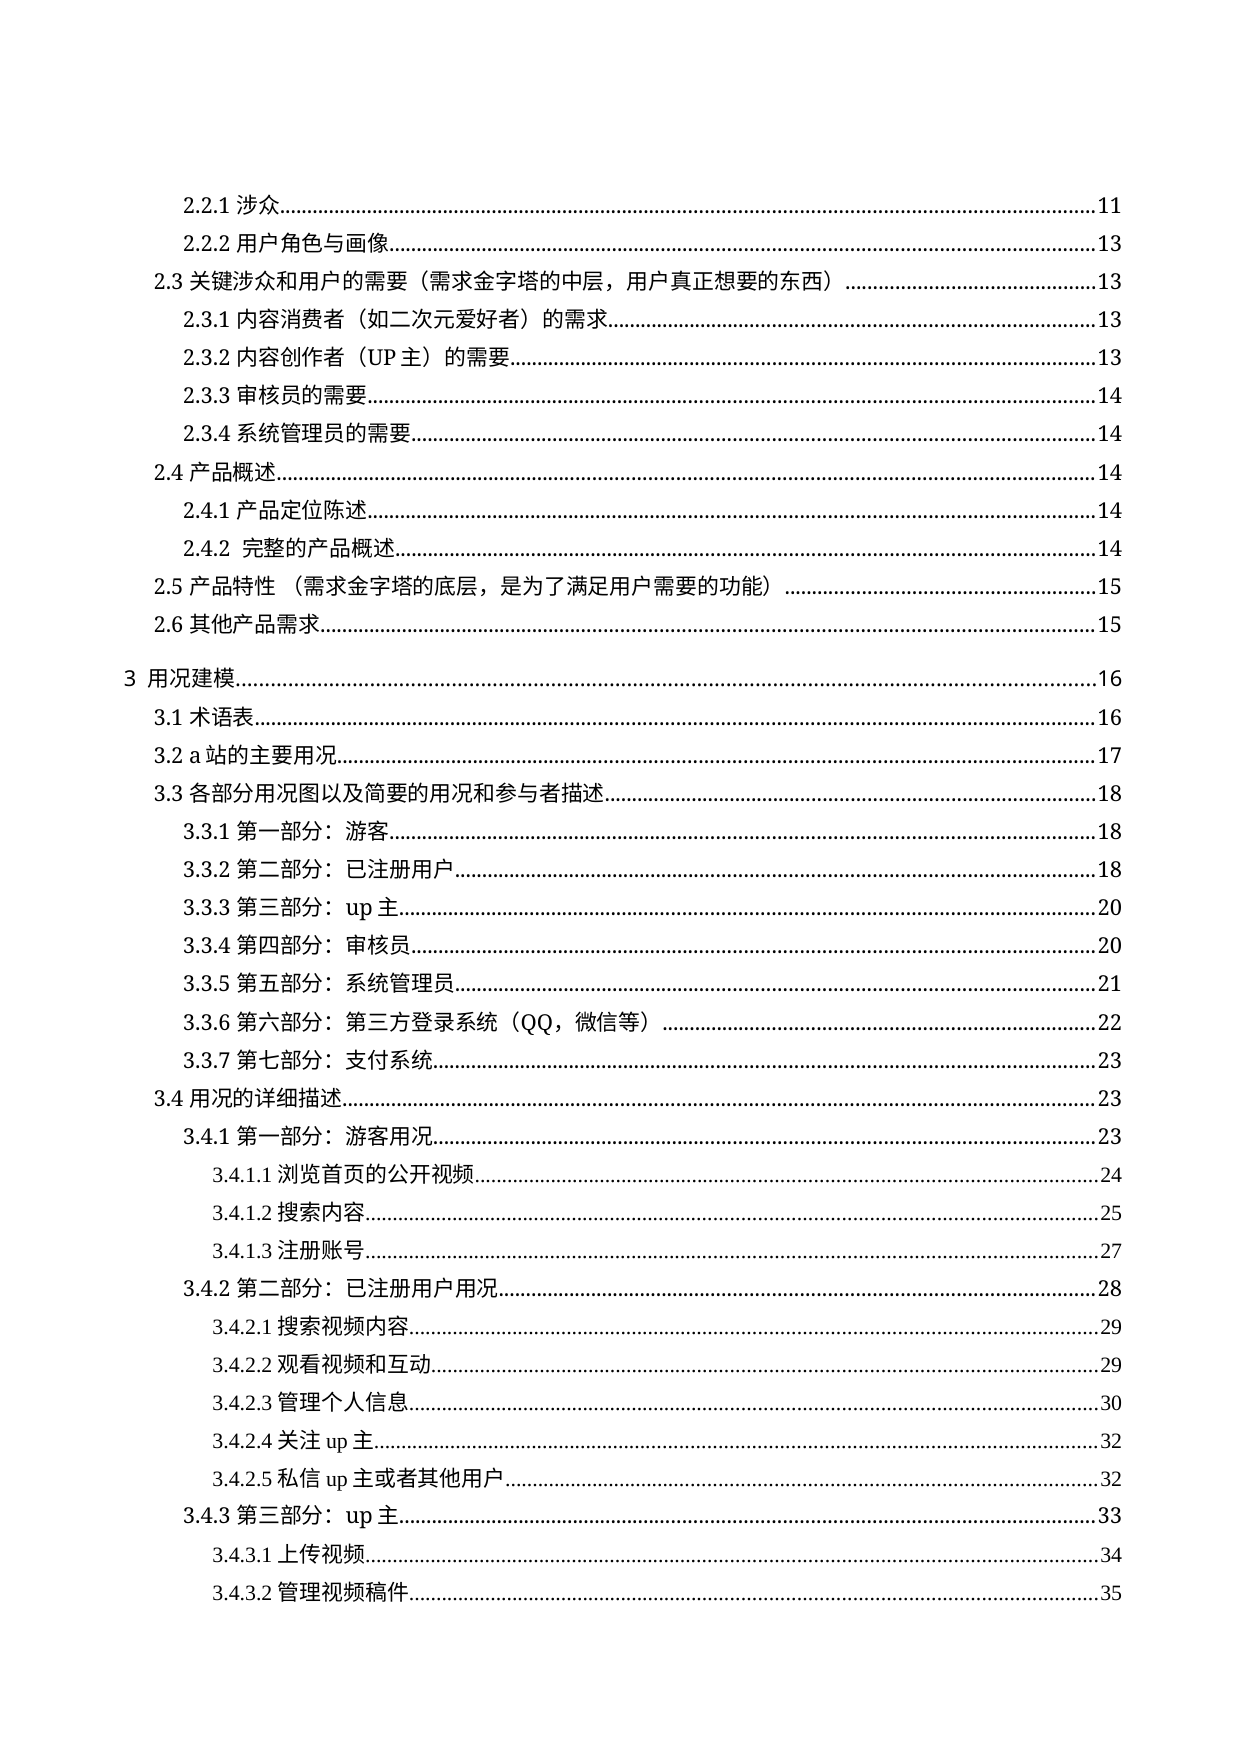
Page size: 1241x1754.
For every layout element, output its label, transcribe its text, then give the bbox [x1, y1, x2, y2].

text 3.1 术语表 16 [148, 699, 1122, 731]
text 3.4.3.2 管理视频稿件 35 [207, 1574, 1122, 1606]
text 3 用况建模 16 [118, 661, 1122, 693]
text 3.3.5 第五部分：系统管理员 21 [177, 966, 1122, 998]
text 3.4.2.4 关注up主 32 [207, 1423, 1122, 1454]
text 3.4.2.2 观看视频和互动 29 [207, 1347, 1122, 1378]
text 3.4.2.3 管理个人信息 30 [207, 1385, 1122, 1416]
text 3.4.3 第三部分：up主 33 [177, 1498, 1122, 1530]
text 2.5 产品特性 （需求金字塔的底层，是为了满足用户需要的功能） 15 [148, 569, 1122, 601]
text 3.4 用况的详细描述 23 [148, 1081, 1122, 1112]
text 2.3.2 内容创作者（UP主）的需要​​ 13 [177, 340, 1122, 372]
text 2.4.1 产品定位陈述 14 [177, 493, 1122, 524]
text 3.4.2.5 私信up主或者其他用户 32 [207, 1461, 1122, 1492]
text 3.4.2 第二部分：已注册用户用况 28 [177, 1271, 1122, 1302]
text 2.6 其他产品需求 15 [148, 607, 1122, 639]
text 2.3.3 审核员的需要 14 [177, 378, 1122, 410]
text 3.3.7 第七部分：支付系统 23 [177, 1043, 1122, 1074]
text 3.4.3.1 上传视频 34 [207, 1537, 1122, 1568]
text 2.3.1 内容消费者（如二次元爱好者）的需求​​ 13 [177, 302, 1122, 334]
text 3.4.1 第一部分：游客用况 23 [177, 1119, 1122, 1151]
text 3.3 各部分用况图以及简要的用况和参与者描述 18 [148, 776, 1122, 807]
text 2.2.2 用户角色与画像 13 [177, 226, 1122, 257]
text 2.3 关键涉众和用户的需要（需求金字塔的中层，用户真正想要的东西） 13 [148, 264, 1122, 296]
text 3.3.4 第四部分：审核员 20 [177, 928, 1122, 960]
text 2.4 产品概述 14 [148, 454, 1122, 486]
text 2.2.1 涉众 11 [177, 188, 1122, 219]
text 3.3.1 第一部分：游客 18 [177, 814, 1122, 846]
text 2.3.4 系统管理员的需要​​ 14 [177, 416, 1122, 448]
text 3.2 a站的主要用况 17 [148, 738, 1122, 769]
text 2.4.2 完整的产品概述 14 [177, 531, 1122, 562]
text 3.4.2.1 搜索视频内容 29 [207, 1309, 1122, 1341]
text 3.4.1.3 注册账号 27 [207, 1233, 1122, 1264]
text 3.4.1.1 浏览首页的公开视频 24 [207, 1157, 1122, 1189]
text 3.3.3 第三部分：up主 20 [177, 890, 1122, 922]
text 3.3.6 第六部分：第三方登录系统（QQ，微信等） 22 [177, 1004, 1122, 1036]
text 3.4.1.2 搜索内容 25 [207, 1195, 1122, 1227]
text 3.3.2 第二部分：已注册用户 18 [177, 852, 1122, 884]
